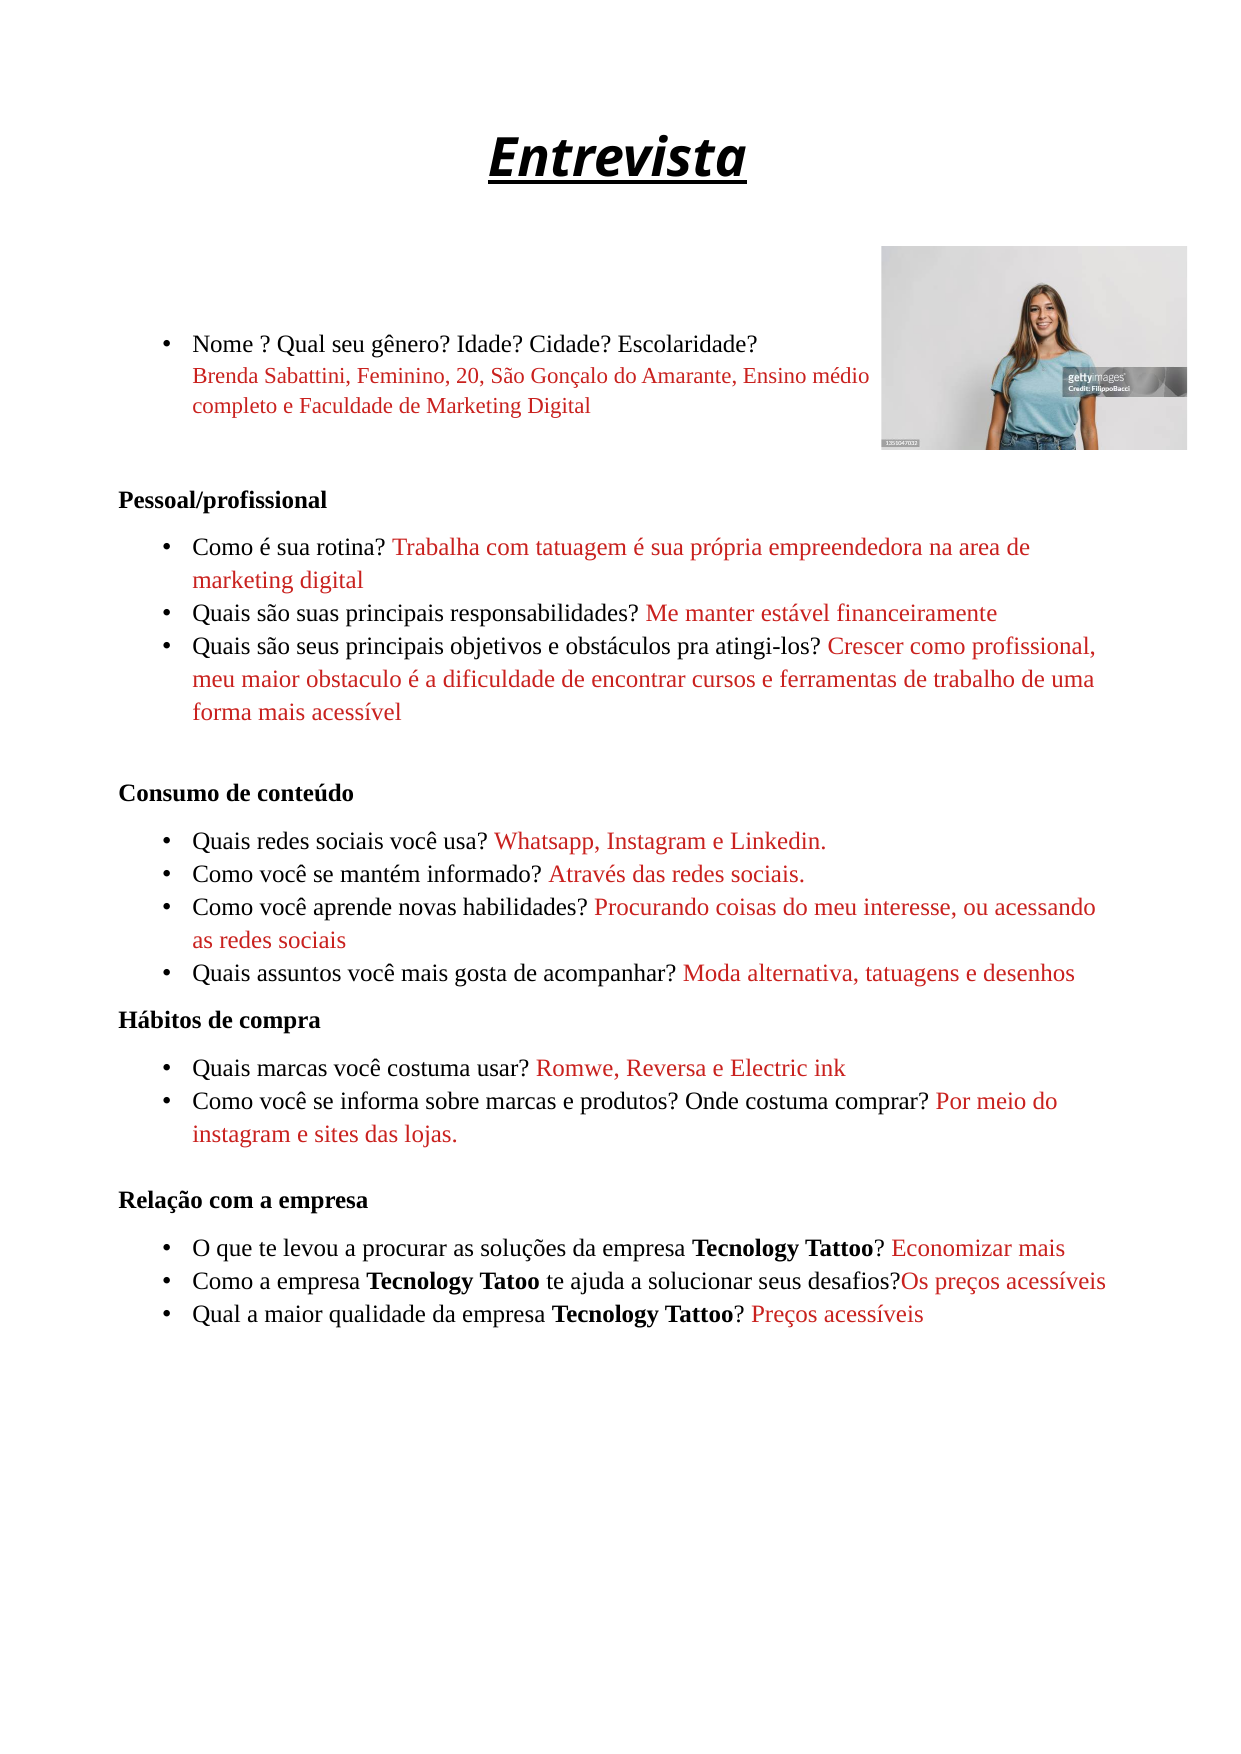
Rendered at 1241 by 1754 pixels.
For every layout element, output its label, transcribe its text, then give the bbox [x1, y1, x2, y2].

text Pessoal/profissional [118, 485, 1122, 513]
text Consumo de conteúdo [118, 778, 1122, 807]
list Quais são seus principais objetivos e obstáculos pra atingi-los? Crescer como profissional, meu maior obstaculo é a dificuldade de encontrar cursos e ferramentas de trabalho de uma forma mais acessível [162, 631, 1122, 726]
text Entrevista [118, 118, 1122, 192]
list Quais marcas você costuma usar? Romwe, Reversa e Electric ink [162, 1053, 1122, 1082]
list Qual a maior qualidade da empresa Tecnology Tattoo? Preços acessíveis [162, 1299, 1122, 1327]
picture [881, 246, 1188, 450]
list Quais assuntos você mais gosta de acompanhar? Moda alternativa, tatuagens e desenhos [162, 958, 1122, 987]
list Quais são suas principais responsabilidades? Me manter estável financeiramente [162, 598, 1122, 627]
list O que te levou a procurar as soluções da empresa Tecnology Tattoo? Economizar mais [162, 1233, 1122, 1261]
text Hábitos de compra [118, 1005, 1122, 1034]
list Como você se informa sobre marcas e produtos? Onde costuma comprar? Por meio do instagram e sites das lojas. [162, 1086, 1122, 1148]
list Quais redes sociais você usa? Whatsapp, Instagram e Linkedin. [162, 826, 1122, 854]
list Nome ? Qual seu gênero? Idade? Cidade? Escolaridade? [162, 329, 881, 358]
list Brenda Sabattini, Feminino, 20, São Gonçalo do Amarante, Ensino médio completo e Faculdade de Marketing Digital [162, 362, 881, 419]
list Como você aprende novas habilidades? Procurando coisas do meu interesse, ou acessando as redes sociais [162, 892, 1122, 953]
list Como você se mantém informado? Através das redes sociais. [162, 859, 1122, 887]
list Como é sua rotina? Trabalha com tatuagem é sua própria empreendedora na area de marketing digital [162, 532, 1122, 594]
text Relação com a empresa [118, 1185, 1122, 1214]
list Como a empresa Tecnology Tatoo te ajuda a solucionar seus desafios?Os preços acessíveis [162, 1266, 1122, 1294]
